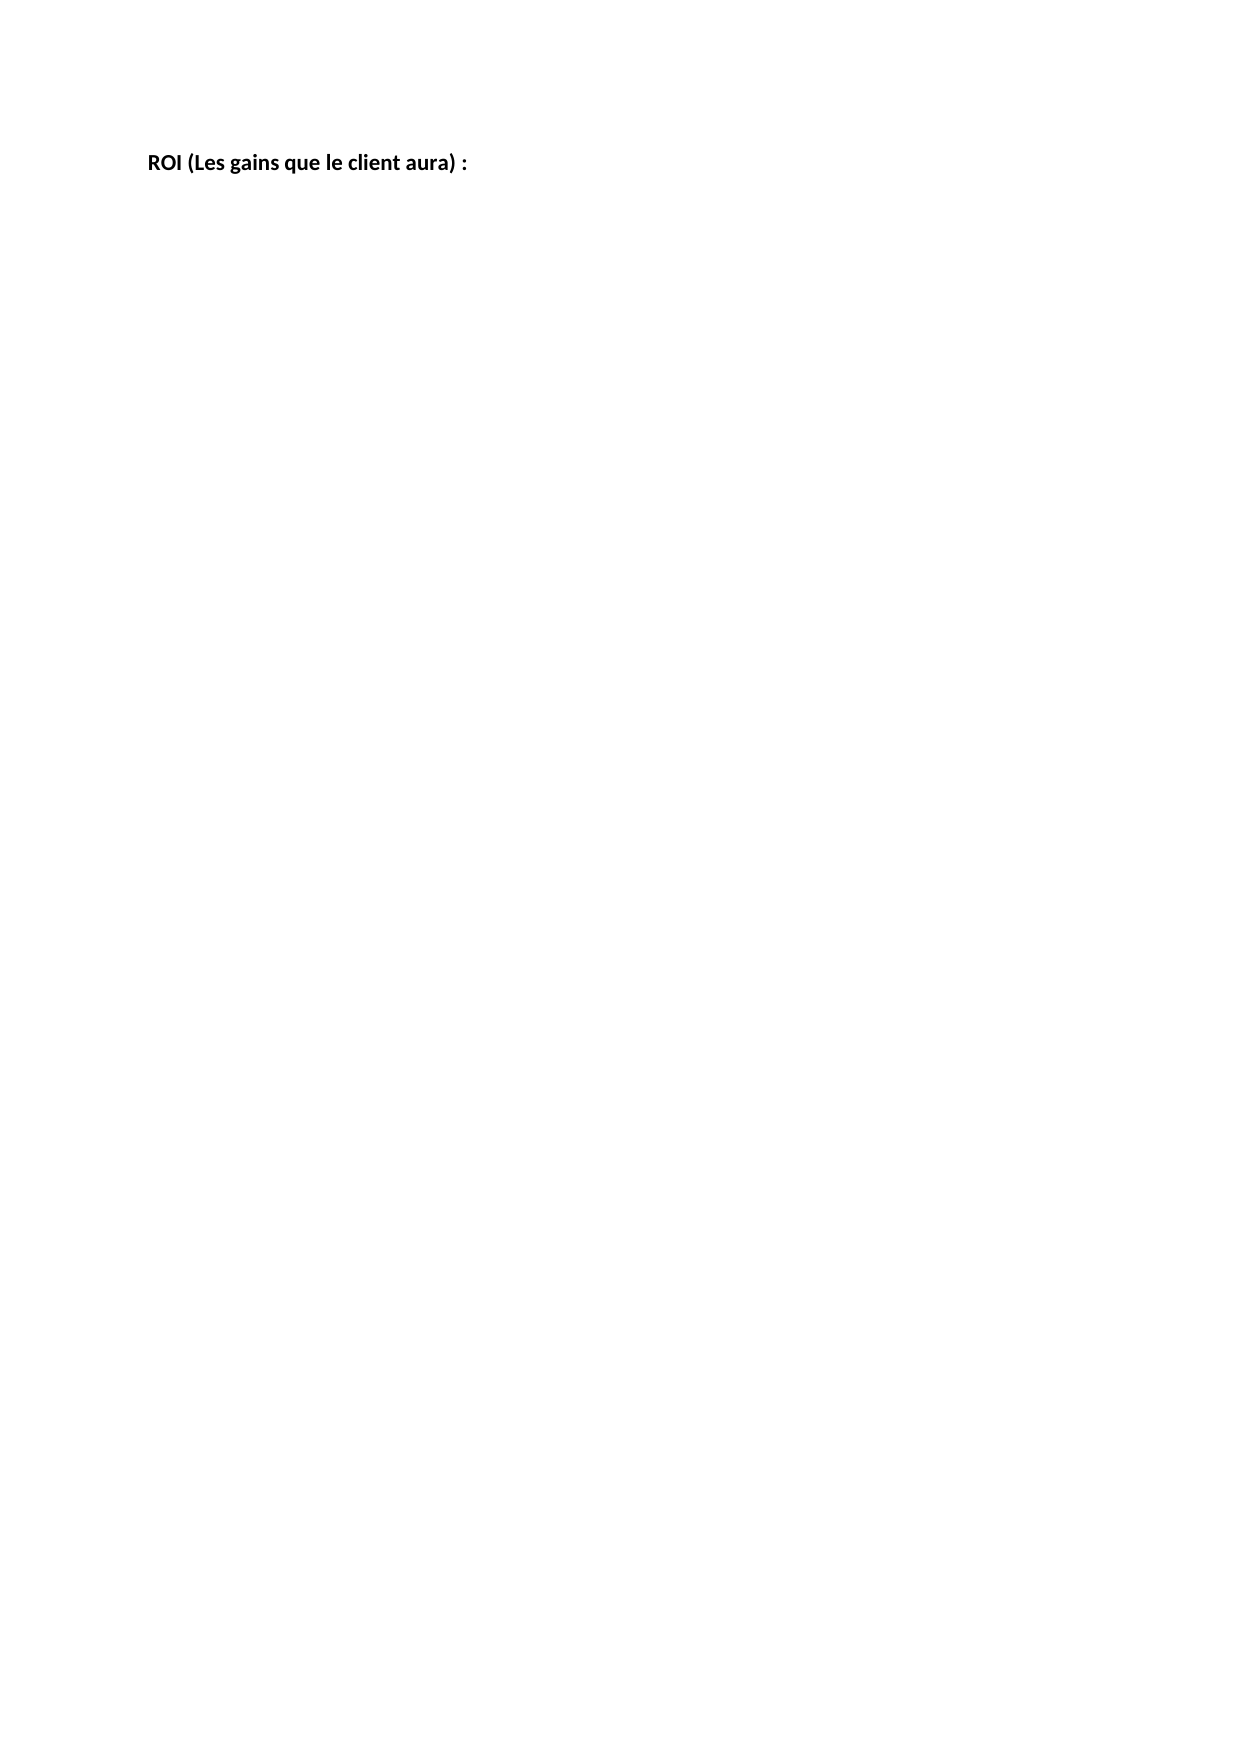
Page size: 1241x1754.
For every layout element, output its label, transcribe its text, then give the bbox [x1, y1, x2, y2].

text ROI (Les gains que le client aura) : [148, 148, 1093, 176]
